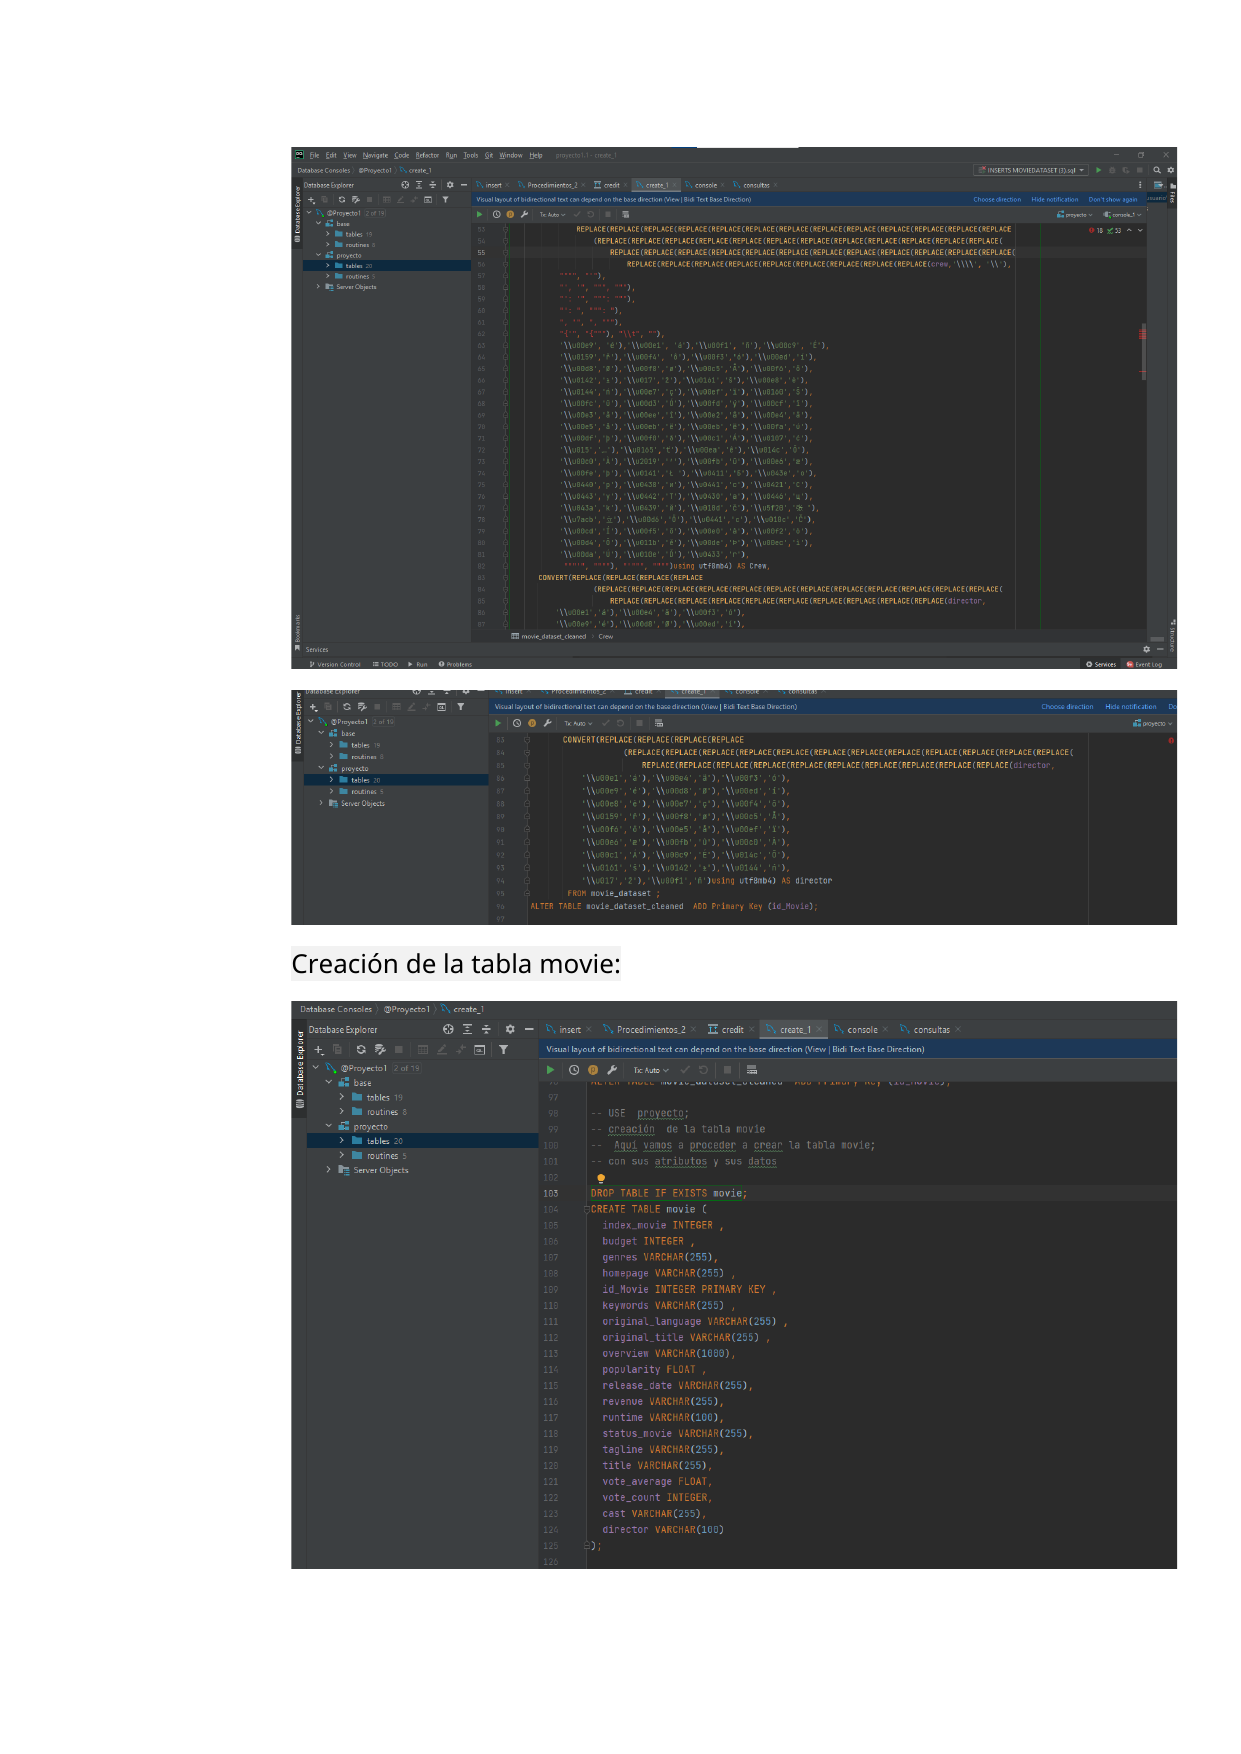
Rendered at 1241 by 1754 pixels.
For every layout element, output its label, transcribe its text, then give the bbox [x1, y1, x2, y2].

text Creación de la tabla movie: [291, 946, 1063, 981]
